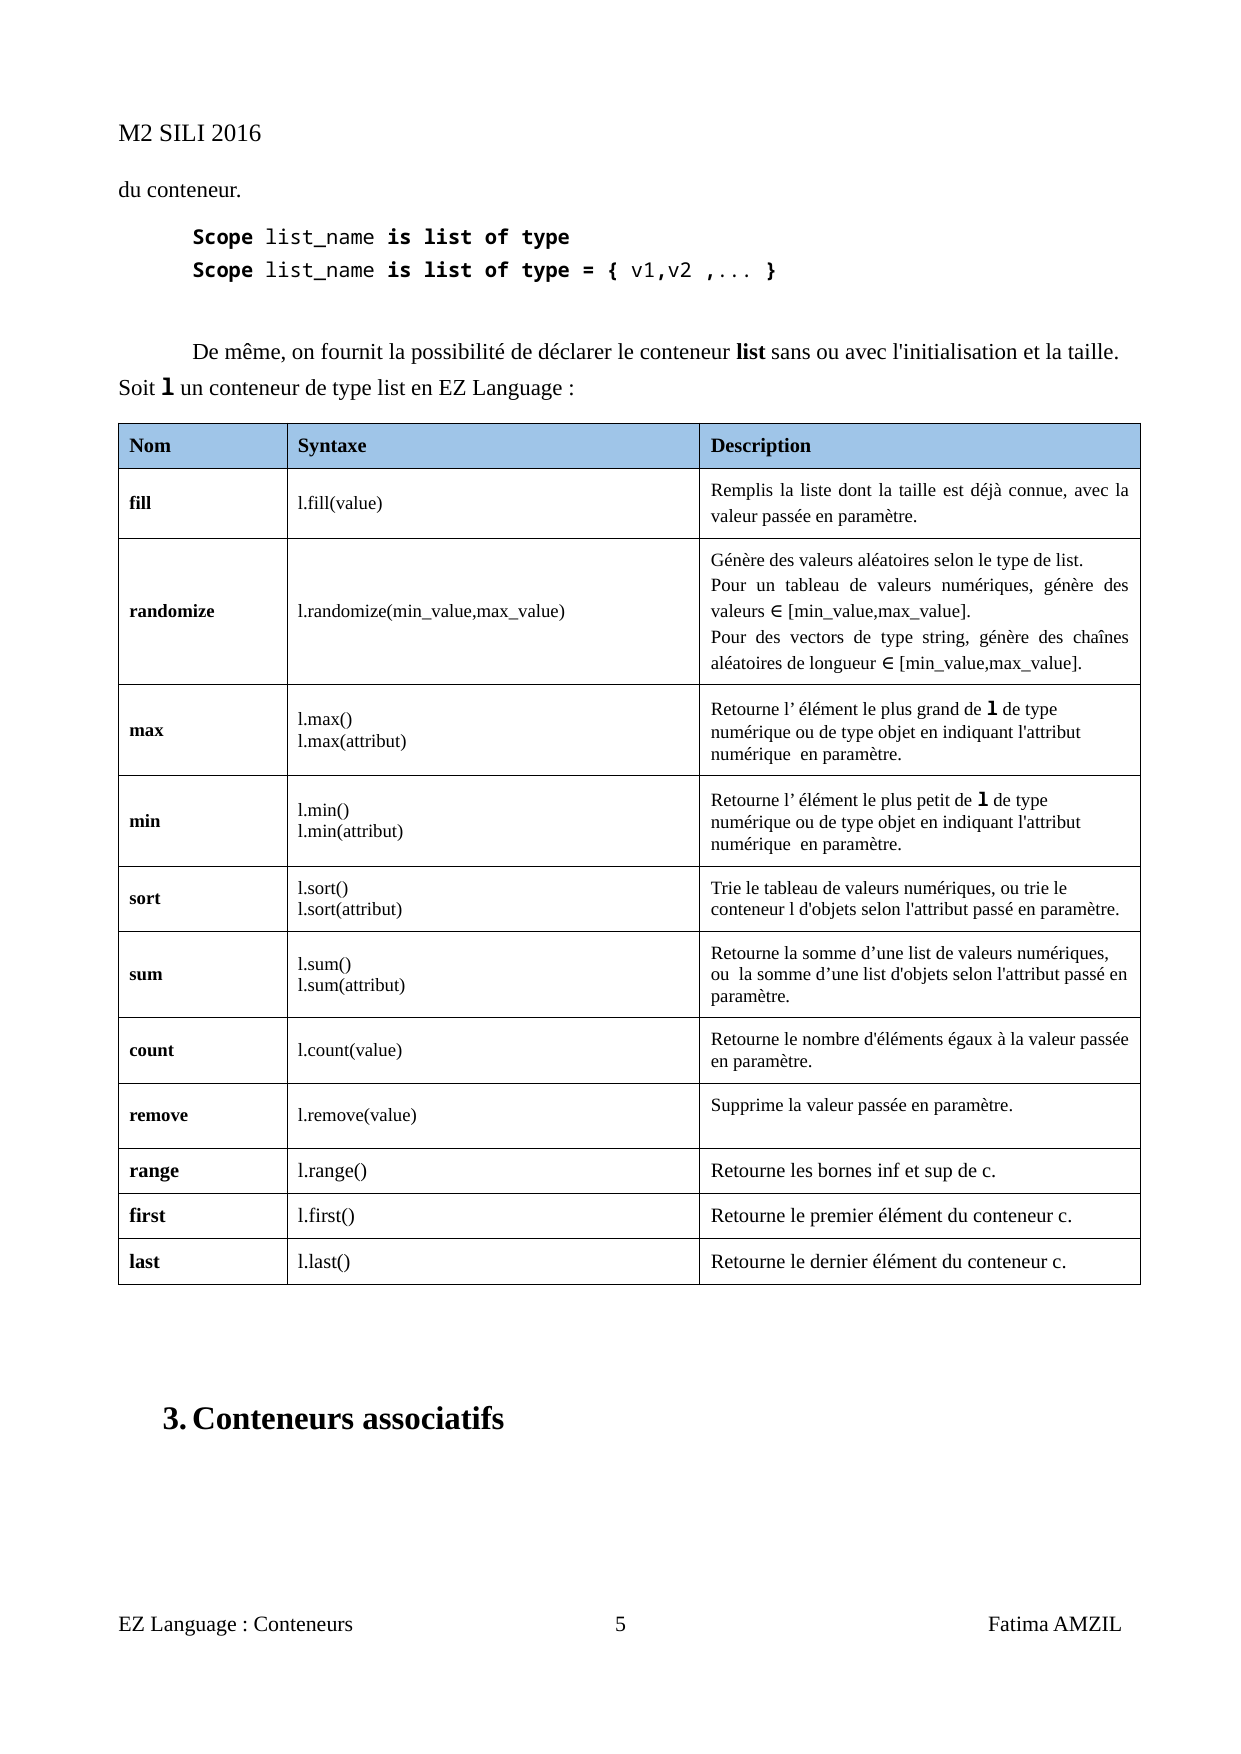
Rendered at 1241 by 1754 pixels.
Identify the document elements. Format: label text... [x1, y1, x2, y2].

table_cell l.min() l.min(attribut) [288, 776, 699, 866]
table_cell Retourne le premier élément du conteneur c. [700, 1194, 1140, 1238]
table_cell first [119, 1194, 287, 1238]
table_cell last [119, 1239, 287, 1283]
table_header Description [700, 424, 1140, 468]
table_cell fill [119, 469, 287, 537]
table_cell max [119, 685, 287, 775]
text Scope list_name is list of type = { v1,v2 ,... } [118, 256, 1122, 283]
table_cell randomize [119, 539, 287, 684]
table_cell sort [119, 867, 287, 931]
table_cell Supprime la valeur passée en paramètre. [700, 1084, 1140, 1147]
table_cell sum [119, 932, 287, 1017]
table_cell Retourne le dernier élément du conteneur c. [700, 1239, 1140, 1283]
table_cell l.sum() l.sum(attribut) [288, 932, 699, 1017]
table_cell l.fill(value) [288, 469, 699, 537]
table_cell l.randomize(min_value,max_value) [288, 539, 699, 684]
list Conteneurs associatifs [162, 1398, 1122, 1436]
table_cell l.remove(value) [288, 1084, 699, 1147]
table_header Syntaxe [288, 424, 699, 468]
table_cell Retourne les bornes inf et sup de c. [700, 1149, 1140, 1193]
table_cell l.last() [288, 1239, 699, 1283]
table_cell l.sort() l.sort(attribut) [288, 867, 699, 931]
table_cell min [119, 776, 287, 866]
table_header Nom [119, 424, 287, 468]
text du conteneur. [118, 176, 1122, 203]
table_cell l.first() [288, 1194, 699, 1238]
table_cell Remplis la liste dont la taille est déjà connue, avec la valeur passée en paramètre. [700, 469, 1140, 537]
table_cell Retourne l’ élément le plus grand de l de type numérique ou de type objet en indiquant l'attribut numérique en paramètre. [700, 685, 1140, 775]
text De même, on fournit la possibilité de déclarer le conteneur list sans ou avec l'initialisation et la taille. Soit l un conteneur de type list en EZ Language : [118, 338, 1122, 402]
table_cell Retourne la somme d’une list de valeurs numériques, ou la somme d’une list d'objets selon l'attribut passé en paramètre. [700, 932, 1140, 1017]
table_cell Génère des valeurs aléatoires selon le type de list. Pour un tableau de valeurs numériques, génère des valeurs ∈ [min_value,max_value]. Pour des vectors de type string, génère des chaînes aléatoires de longueur ∈ [min_value,max_value]. [700, 539, 1140, 684]
table_cell Retourne l’ élément le plus petit de l de type numérique ou de type objet en indiquant l'attribut numérique en paramètre. [700, 776, 1140, 866]
table_cell remove [119, 1084, 287, 1147]
table_cell Trie le tableau de valeurs numériques, ou trie le conteneur l d'objets selon l'attribut passé en paramètre. [700, 867, 1140, 931]
table_cell l.count(value) [288, 1018, 699, 1082]
table_cell l.max() l.max(attribut) [288, 685, 699, 775]
text Scope list_name is list of type [118, 222, 1122, 250]
table_cell range [119, 1149, 287, 1193]
table_cell l.range() [288, 1149, 699, 1193]
table_cell Retourne le nombre d'éléments égaux à la valeur passée en paramètre. [700, 1018, 1140, 1082]
table_cell count [119, 1018, 287, 1082]
